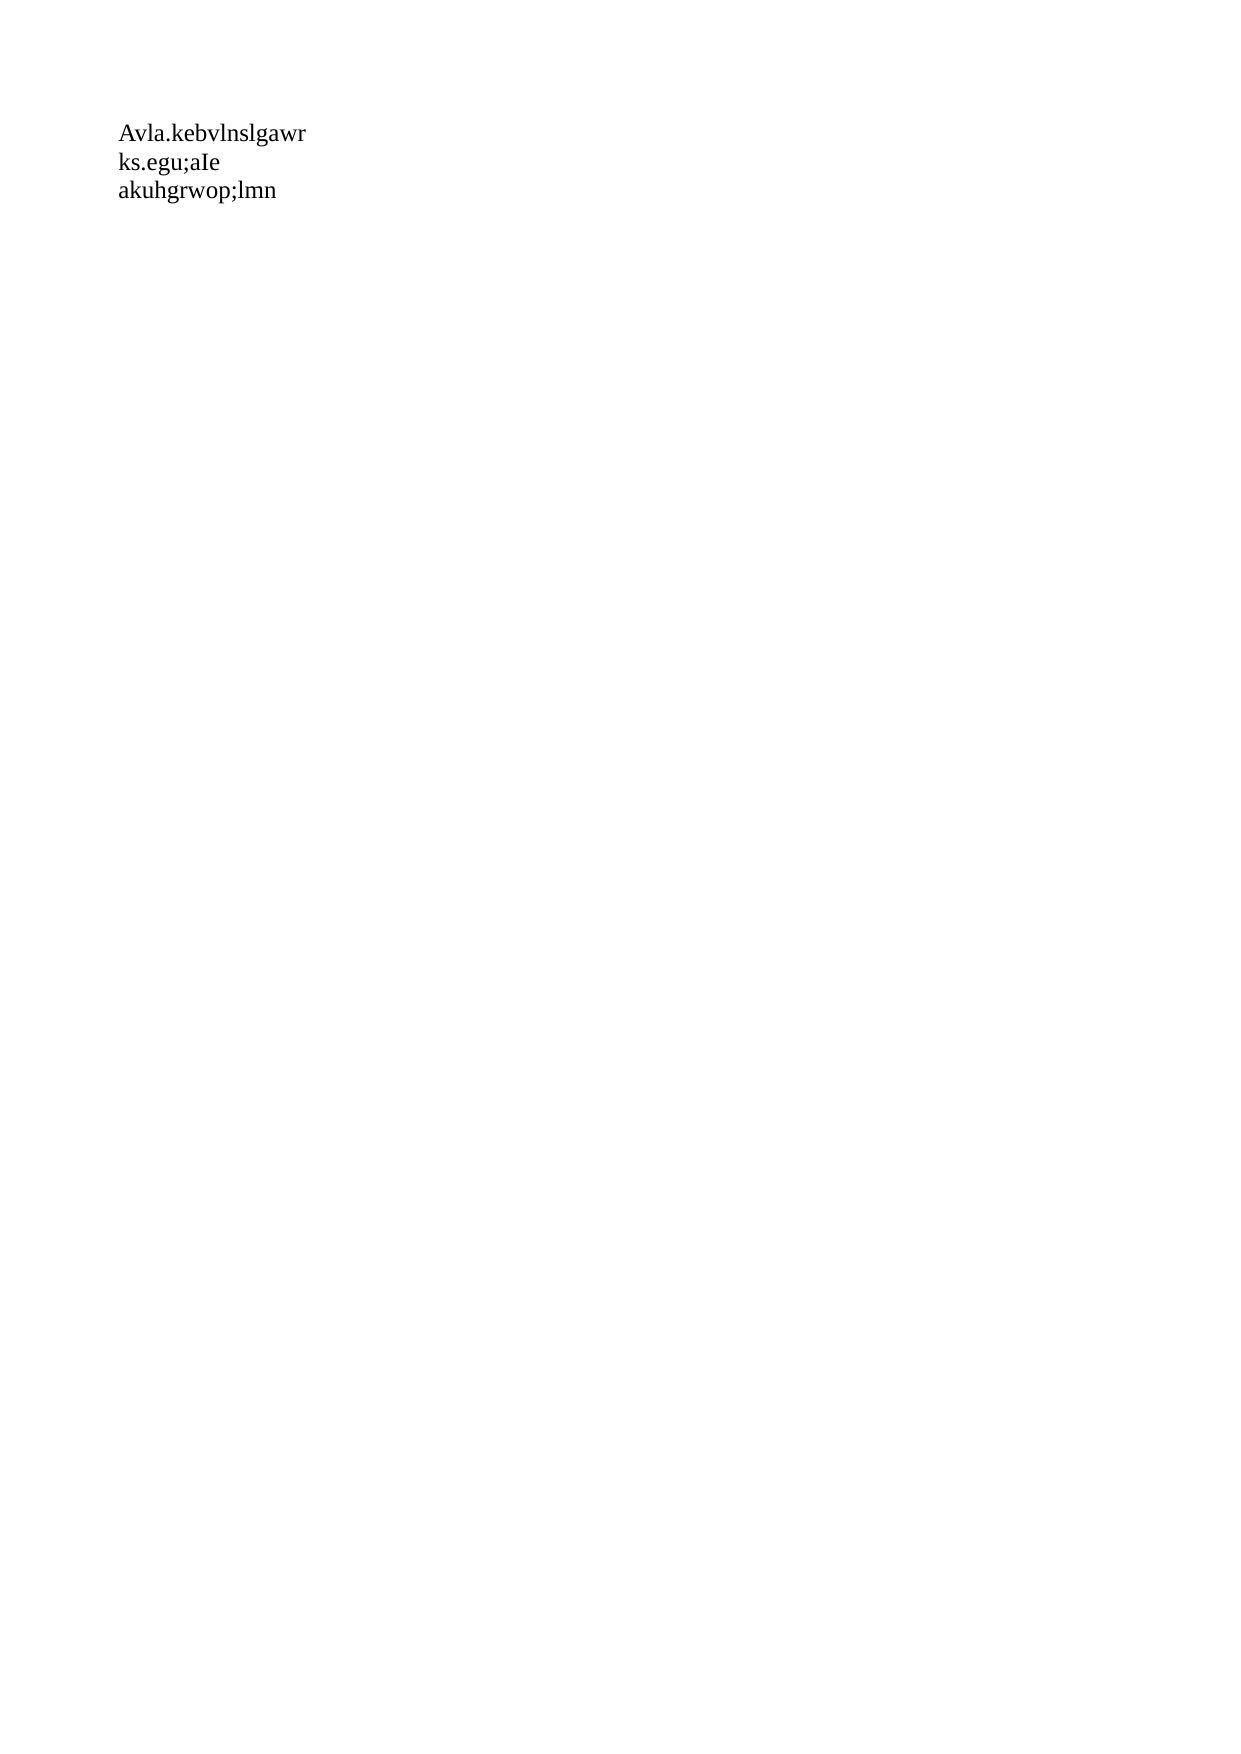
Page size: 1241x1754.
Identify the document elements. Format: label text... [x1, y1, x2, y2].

text akuhgrwop;lmn [118, 176, 1122, 204]
text Avla.kebvlnslgawr [118, 118, 1122, 147]
text ks.egu;aIe [118, 147, 1122, 176]
